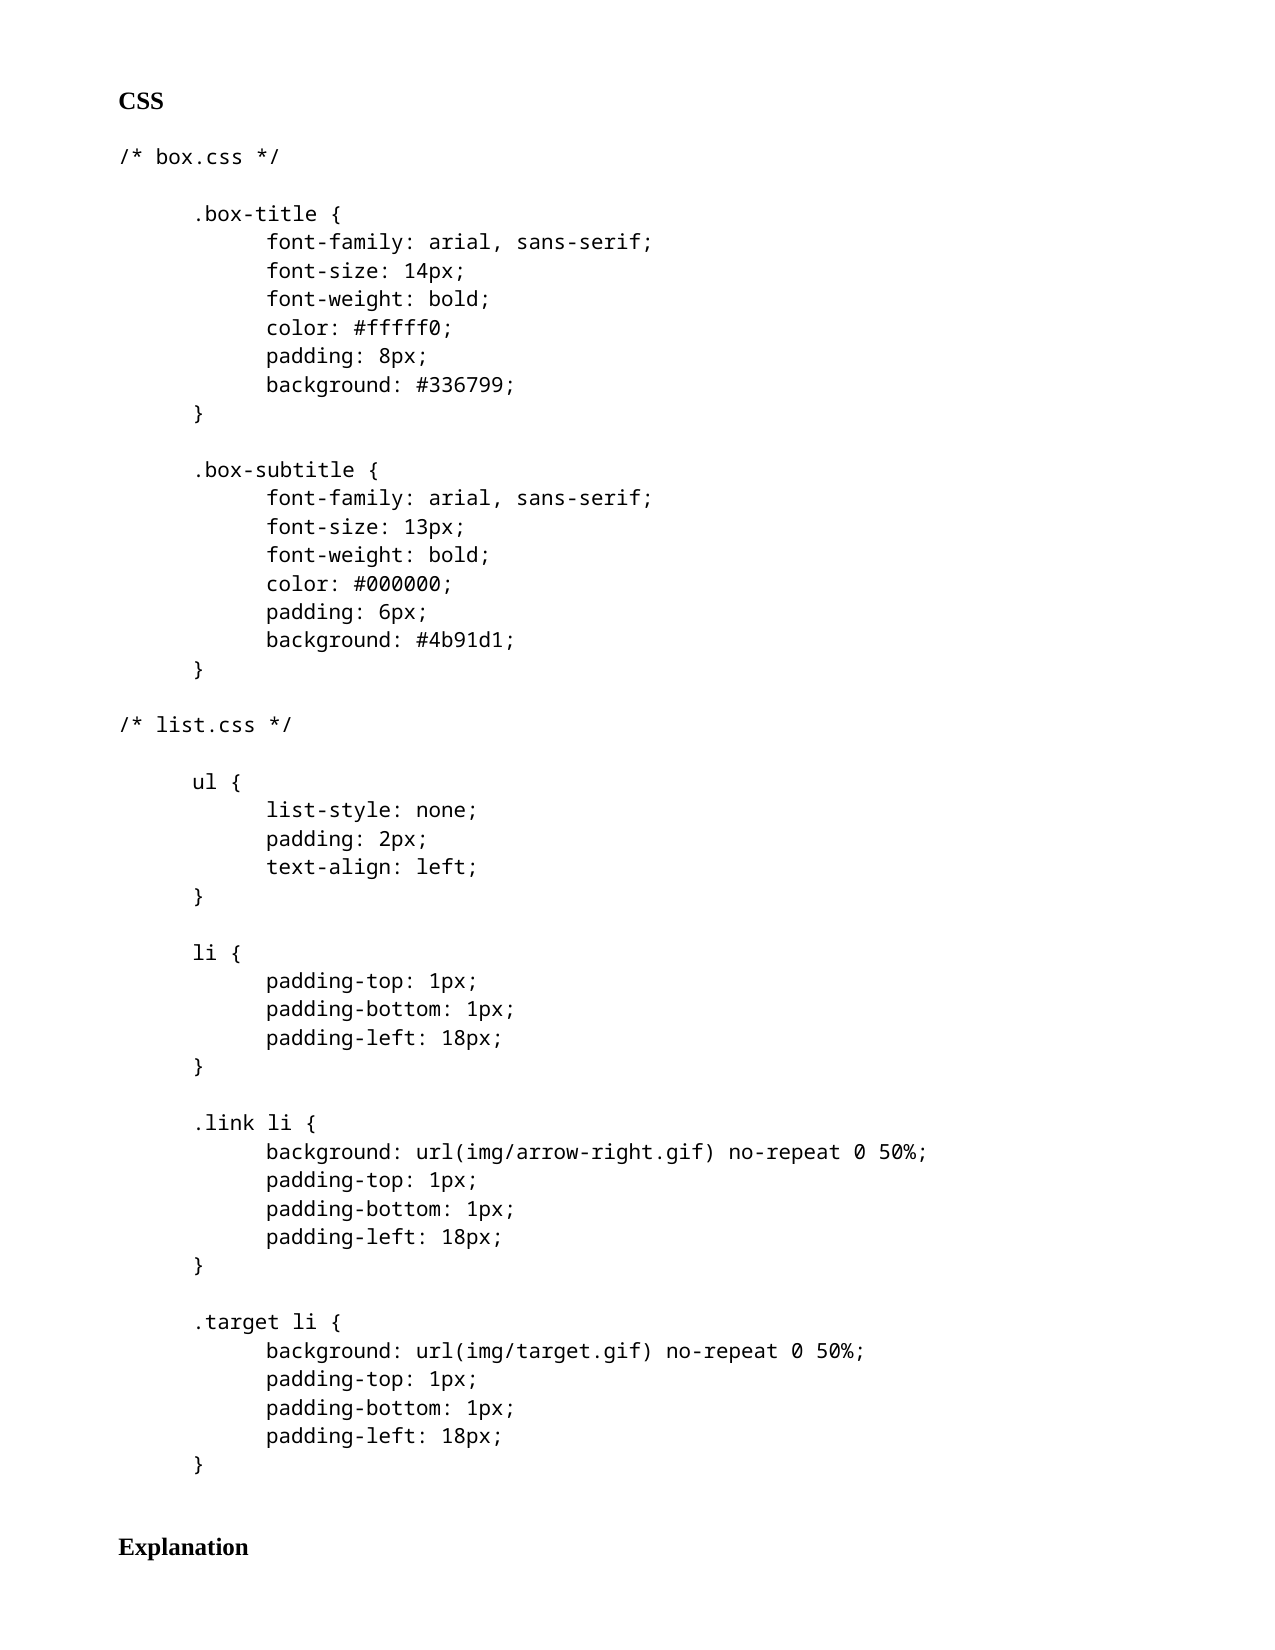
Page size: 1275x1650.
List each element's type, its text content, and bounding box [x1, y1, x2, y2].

text font-family: arial, sans-serif; [118, 227, 1216, 256]
text font-weight: bold; [118, 540, 1216, 569]
text padding: 8px; [118, 341, 1216, 370]
text color: #000000; [118, 569, 1216, 597]
text padding-bottom: 1px; [118, 1194, 1216, 1222]
text padding-left: 18px; [118, 1421, 1216, 1449]
text padding-top: 1px; [118, 1165, 1216, 1194]
text } [118, 654, 1216, 682]
text } [118, 1251, 1216, 1279]
text } [118, 398, 1216, 427]
text padding-bottom: 1px; [118, 1393, 1216, 1421]
text } [118, 881, 1216, 909]
text CSS [118, 87, 1216, 114]
text } [118, 1449, 1216, 1478]
text font-family: arial, sans-serif; [118, 483, 1216, 512]
text .box-title { [118, 199, 1216, 227]
text background: url(img/arrow-right.gif) no-repeat 0 50%; [118, 1137, 1216, 1165]
text padding: 2px; [118, 824, 1216, 852]
text li { [118, 938, 1216, 966]
text color: #fffff0; [118, 313, 1216, 341]
text .target li { [118, 1307, 1216, 1336]
text ul { [118, 767, 1216, 796]
text .link li { [118, 1108, 1216, 1137]
text padding-left: 18px; [118, 1023, 1216, 1051]
text font-weight: bold; [118, 284, 1216, 313]
text font-size: 13px; [118, 512, 1216, 540]
text background: #336799; [118, 370, 1216, 398]
text list-style: none; [118, 796, 1216, 824]
text padding-bottom: 1px; [118, 994, 1216, 1023]
text padding-top: 1px; [118, 966, 1216, 994]
text padding: 6px; [118, 597, 1216, 626]
text Explanation [118, 1533, 1216, 1561]
text text-align: left; [118, 852, 1216, 881]
text .box-subtitle { [118, 455, 1216, 483]
text font-size: 14px; [118, 256, 1216, 284]
text background: url(img/target.gif) no-repeat 0 50%; [118, 1336, 1216, 1364]
text } [118, 1051, 1216, 1080]
text background: #4b91d1; [118, 626, 1216, 654]
text /* box.css */ [118, 142, 1216, 171]
text /* list.css */ [118, 710, 1216, 739]
text padding-left: 18px; [118, 1222, 1216, 1251]
text padding-top: 1px; [118, 1364, 1216, 1393]
